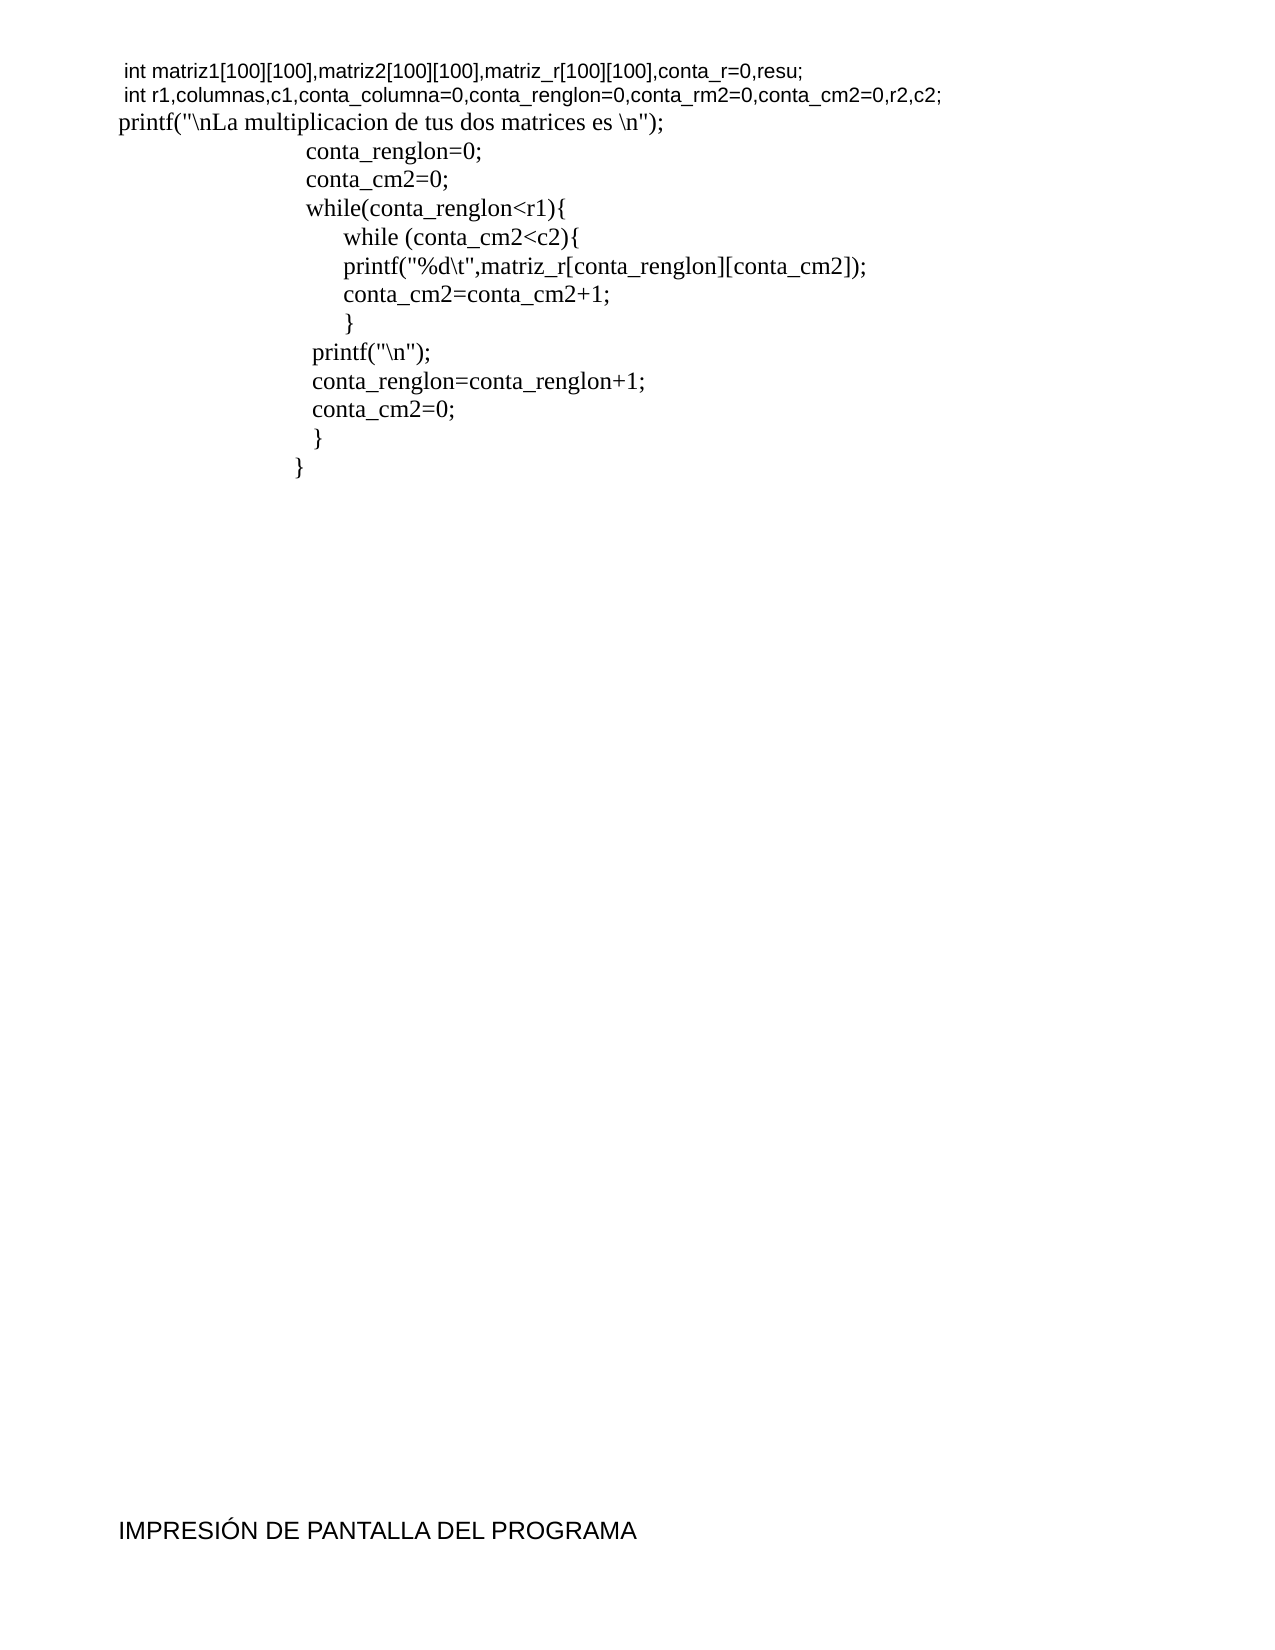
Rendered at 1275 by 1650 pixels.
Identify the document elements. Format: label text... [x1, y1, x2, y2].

text } [118, 452, 1205, 481]
text int matriz1[100][100],matriz2[100][100],matriz_r[100][100],conta_r=0,resu; [118, 59, 1205, 83]
text } [118, 308, 1205, 337]
text IMPRESIÓN DE PANTALLA DEL PROGRAMA [118, 1516, 1205, 1544]
text while(conta_renglon<r1){ [118, 193, 1205, 222]
text conta_cm2=0; [118, 394, 1205, 423]
text while (conta_cm2<c2){ [118, 222, 1205, 251]
text int r1,columnas,c1,conta_columna=0,conta_renglon=0,conta_rm2=0,conta_cm2=0,r2,c2; [118, 83, 1205, 107]
text printf("\nLa multiplicacion de tus dos matrices es \n"); [118, 107, 1205, 136]
text conta_cm2=conta_cm2+1; [118, 279, 1205, 308]
text printf("%d\t",matriz_r[conta_renglon][conta_cm2]); [118, 251, 1205, 279]
text conta_cm2=0; [118, 164, 1205, 193]
text } [118, 423, 1205, 452]
text conta_renglon=conta_renglon+1; [118, 366, 1205, 394]
text conta_renglon=0; [118, 136, 1205, 164]
text printf("\n"); [118, 337, 1205, 366]
